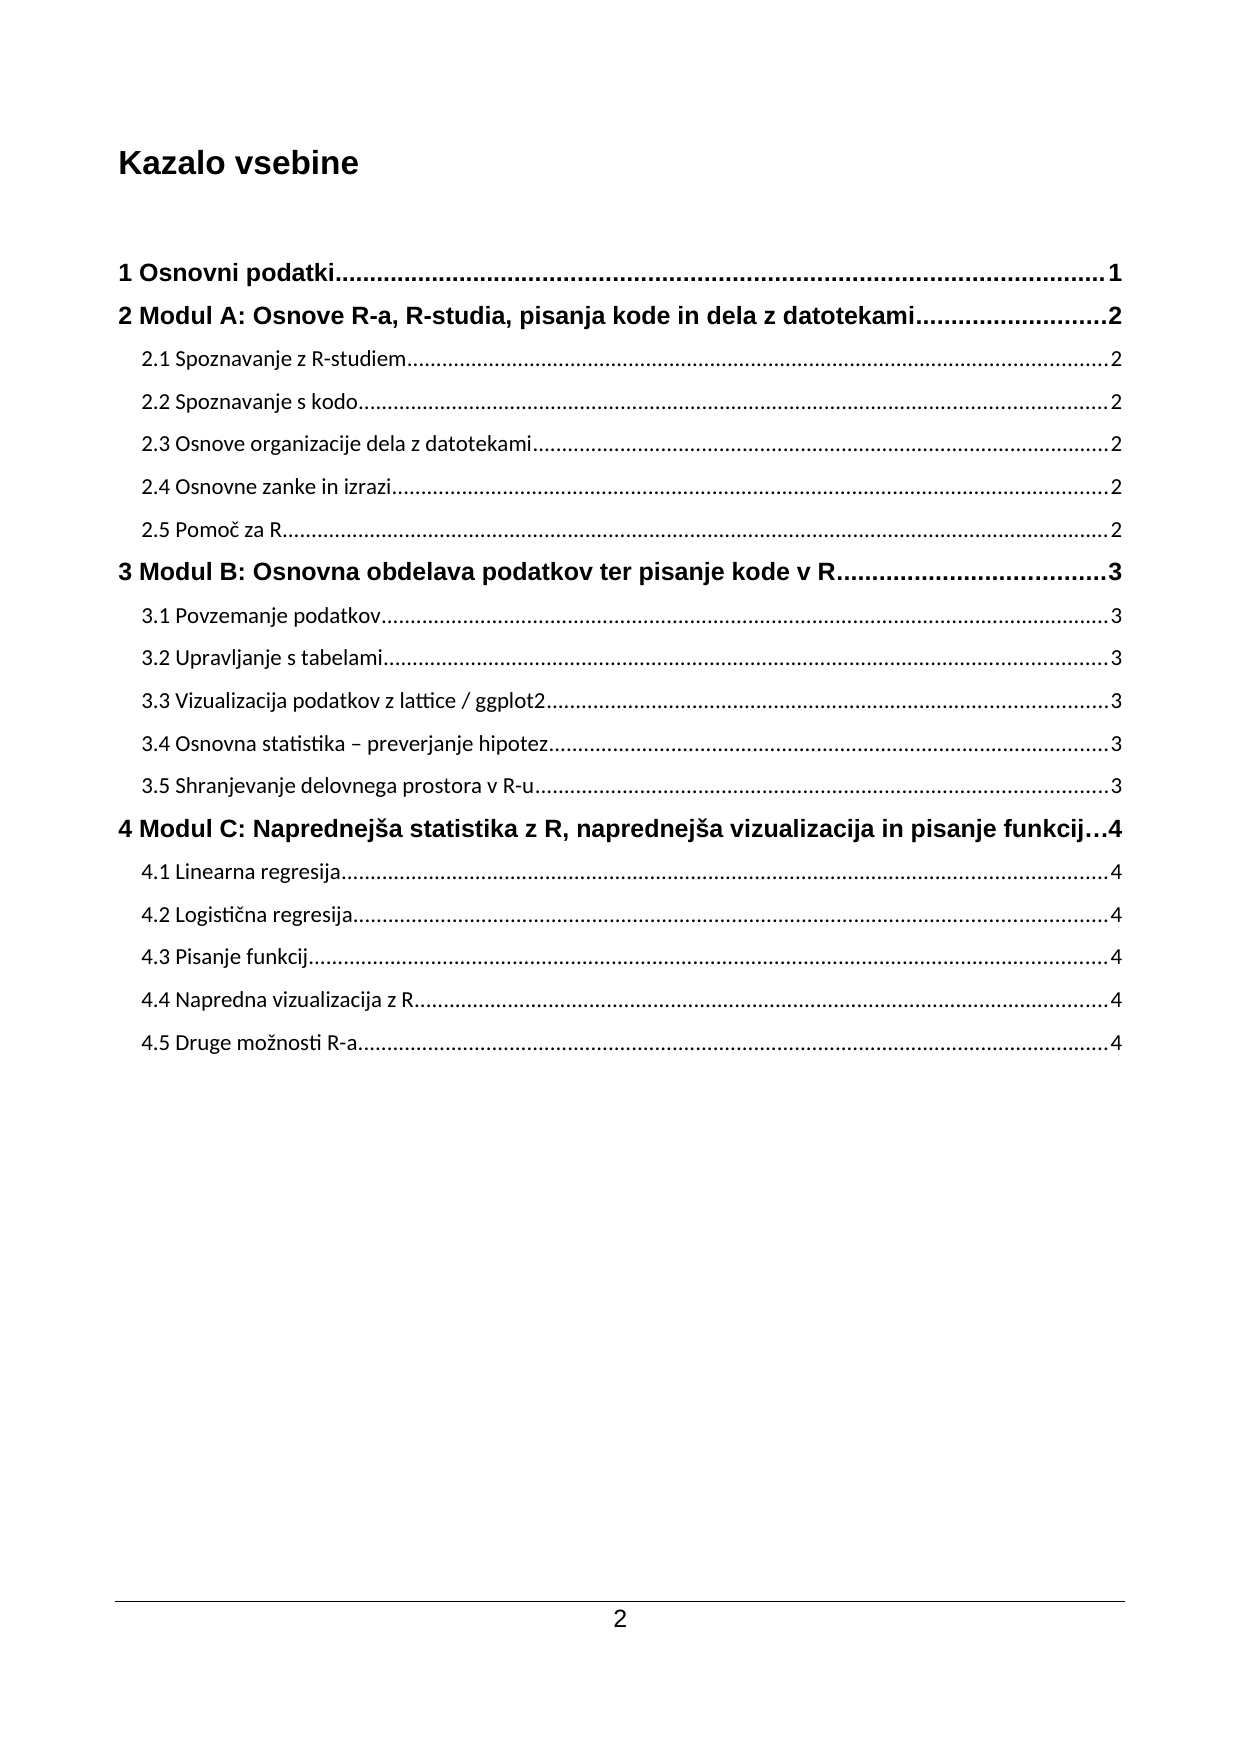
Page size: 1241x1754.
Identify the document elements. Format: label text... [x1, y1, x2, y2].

text 2.3 Osnove organizacije dela z datotekami 2 [141, 429, 1122, 458]
text 1 Osnovni podatki 1 [118, 257, 1122, 286]
text 2.1 Spoznavanje z R-studiem 2 [141, 344, 1122, 372]
subtitle Kazalo vsebine [118, 143, 1122, 182]
text 4 Modul C: Naprednejša statistika z R, naprednejša vizualizacija in pisanje funkcij 4 [118, 814, 1122, 843]
text 2.4 Osnovne zanke in izrazi 2 [141, 472, 1122, 500]
text 2.5 Pomoč za R 2 [141, 515, 1122, 543]
text 3.2 Upravljanje s tabelami 3 [141, 643, 1122, 671]
text 2 Modul A: Osnove R-a, R-studia, pisanja kode in dela z datotekami 2 [118, 301, 1122, 330]
text 2.2 Spoznavanje s kodo 2 [141, 387, 1122, 415]
text 3.3 Vizualizacija podatkov z lattice / ggplot2 3 [141, 686, 1122, 714]
text 4.3 Pisanje funkcij 4 [141, 942, 1122, 971]
text 3.1 Povzemanje podatkov 3 [141, 601, 1122, 629]
text 3.5 Shranjevanje delovnega prostora v R-u 3 [141, 771, 1122, 799]
text 3 Modul B: Osnovna obdelava podatkov ter pisanje kode v R 3 [118, 557, 1122, 586]
text 4.5 Druge možnosti R-a 4 [141, 1028, 1122, 1056]
text 4.1 Linearna regresija 4 [141, 857, 1122, 885]
text 4.2 Logistična regresija 4 [141, 900, 1122, 928]
text 4.4 Napredna vizualizacija z R 4 [141, 985, 1122, 1013]
text 3.4 Osnovna statistika – preverjanje hipotez 3 [141, 729, 1122, 757]
